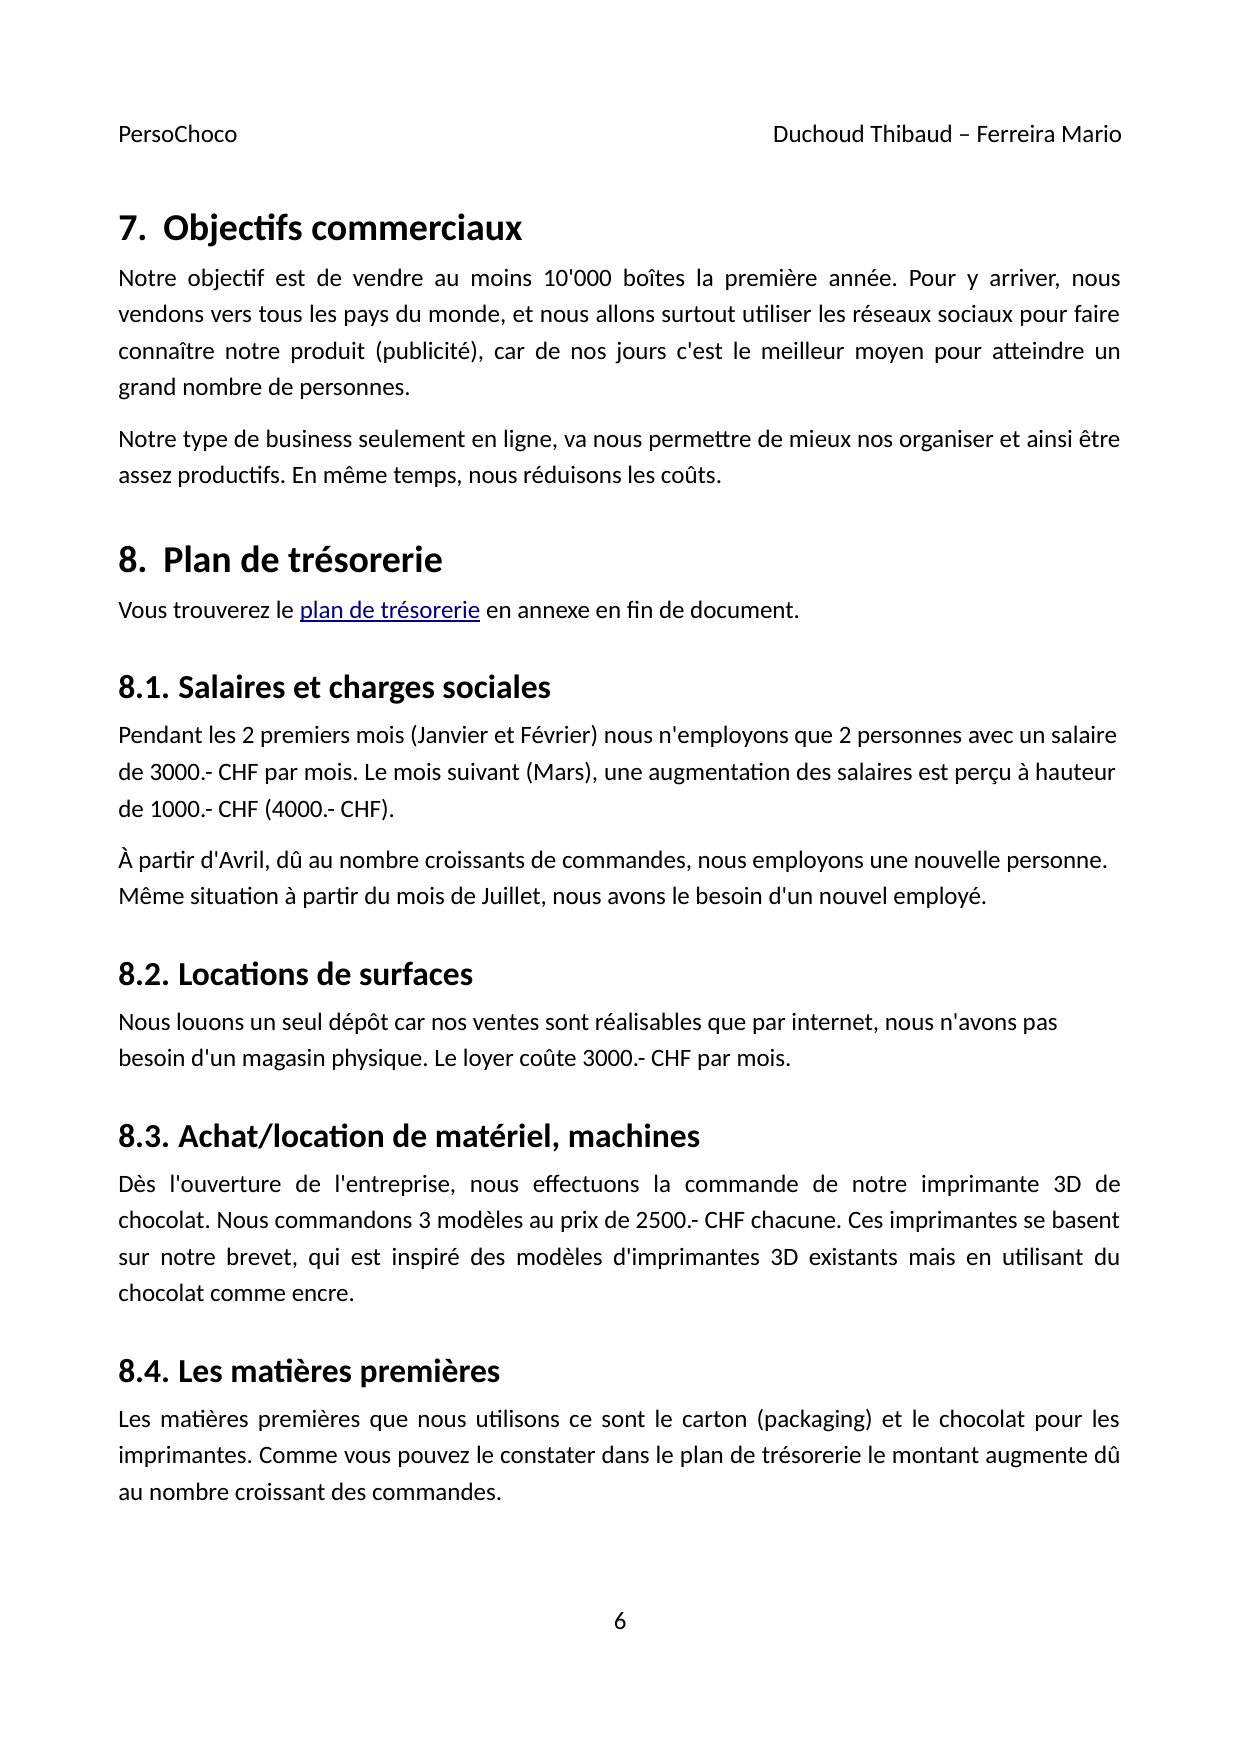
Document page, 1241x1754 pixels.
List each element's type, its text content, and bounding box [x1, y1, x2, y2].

text Notre objectif est de vendre au moins 10'000 boîtes la première année. Pour y arriver, nous vendons vers tous les pays du monde, et nous allons surtout utiliser les réseaux sociaux pour faire connaître notre produit (publicité), car de nos jours c'est le meilleur moyen pour atteindre un grand nombre de personnes. [118, 262, 1122, 402]
subtitle Salaires et charges sociales [118, 666, 1122, 707]
subtitle Objectifs commerciaux [118, 203, 1122, 249]
subtitle Achat/location de matériel, machines [118, 1114, 1122, 1155]
text Dès l'ouverture de l'entreprise, nous effectuons la commande de notre imprimante 3D de chocolat. Nous commandons 3 modèles au prix de 2500.- CHF chacune. Ces imprimantes se basent sur notre brevet, qui est inspiré des modèles d'imprimantes 3D existants mais en utilisant du chocolat comme encre. [118, 1168, 1122, 1308]
text À partir d'Avril, dû au nombre croissants de commandes, nous employons une nouvelle personne. Même situation à partir du mois de Juillet, nous avons le besoin d'un nouvel employé. [118, 844, 1122, 911]
text Vous trouverez le plan de trésorerie en annexe en fin de document. [118, 594, 1122, 625]
text Les matières premières que nous utilisons ce sont le carton (packaging) et le chocolat pour les imprimantes. Comme vous pouvez le constater dans le plan de trésorerie le montant augmente dû au nombre croissant des commandes. [118, 1403, 1122, 1507]
subtitle Les matières premières [118, 1349, 1122, 1390]
subtitle Plan de trésorerie [118, 535, 1122, 582]
text Pendant les 2 premiers mois (Janvier et Février) nous n'employons que 2 personnes avec un salaire de 3000.- CHF par mois. Le mois suivant (Mars), une augmentation des salaires est perçu à hauteur de 1000.- CHF (4000.- CHF). [118, 719, 1122, 823]
text Notre type de business seulement en ligne, va nous permettre de mieux nos organiser et ainsi être assez productifs. En même temps, nous réduisons les coûts. [118, 423, 1122, 490]
subtitle Locations de surfaces [118, 952, 1122, 993]
text Nous louons un seul dépôt car nos ventes sont réalisables que par internet, nous n'avons pas besoin d'un magasin physique. Le loyer coûte 3000.- CHF par mois. [118, 1006, 1122, 1073]
